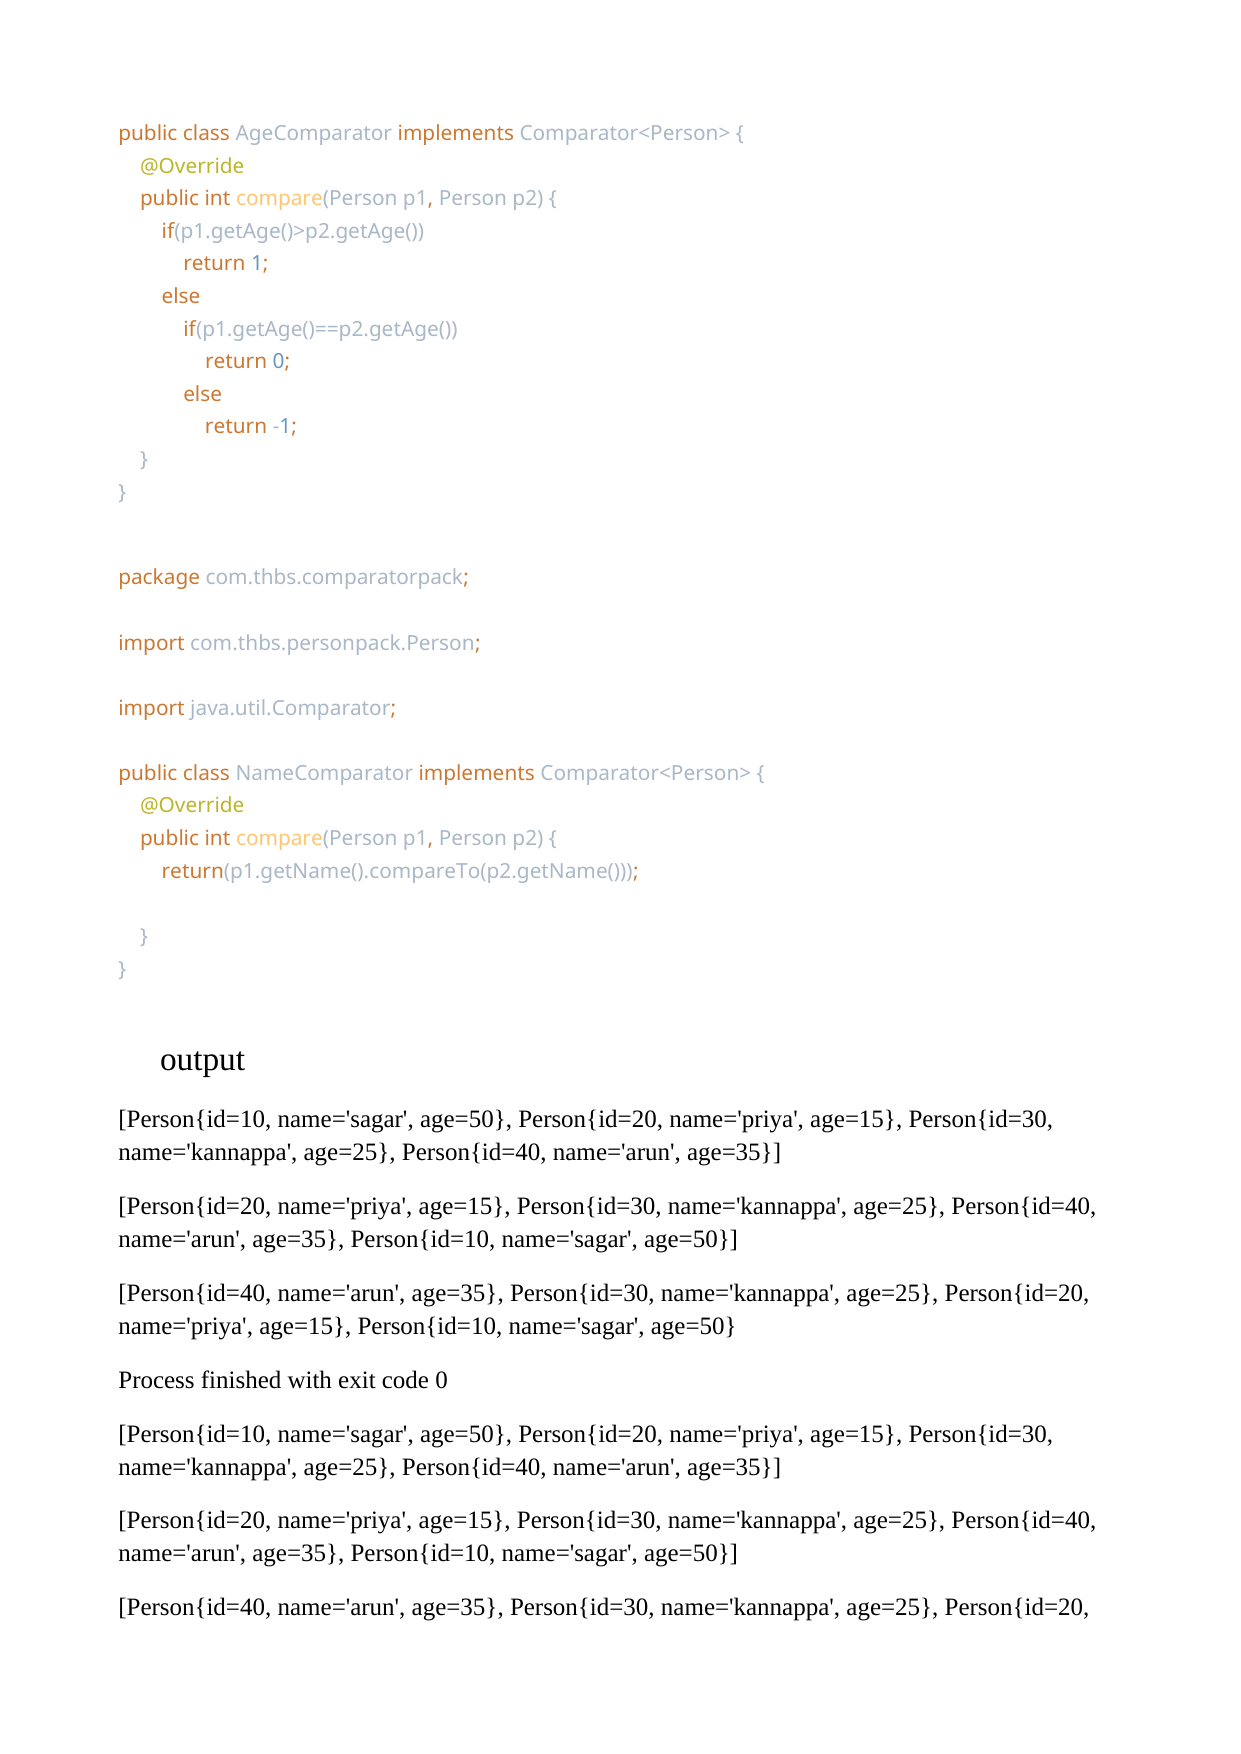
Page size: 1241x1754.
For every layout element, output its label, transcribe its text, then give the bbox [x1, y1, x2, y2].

text [Person{id=40, name='arun', age=35}, Person{id=30, name='kannappa', age=25}, Person{id=20, name='priya', age=15}, Person{id=10, name='sagar', age=50} [118, 1278, 1122, 1340]
text [Person{id=20, name='priya', age=15}, Person{id=30, name='kannappa', age=25}, Person{id=40, name='arun', age=35}, Person{id=10, name='sagar', age=50}] [118, 1191, 1122, 1253]
text [Person{id=10, name='sagar', age=50}, Person{id=20, name='priya', age=15}, Person{id=30, name='kannappa', age=25}, Person{id=40, name='arun', age=35}] [118, 1419, 1122, 1480]
text public class AgeComparator implements Comparator<Person> { @Override public int compare(Person p1, Person p2) { if(p1.getAge()>p2.getAge()) return 1; else if(p1.getAge()==p2.getAge()) return 0; else return -1; } } [118, 118, 1122, 537]
text [Person{id=40, name='arun', age=35}, Person{id=30, name='kannappa', age=25}, Person{id=20, [118, 1592, 1122, 1621]
text Process finished with exit code 0 [118, 1365, 1122, 1393]
text output [118, 1039, 1122, 1078]
text package com.thbs.comparatorpack; import com.thbs.personpack.Person; import java.util.Comparator; public class NameComparator implements Comparator<Person> { @Override public int compare(Person p1, Person p2) { return(p1.getName().compareTo(p2.getName())); } } [118, 562, 1122, 1014]
text [Person{id=20, name='priya', age=15}, Person{id=30, name='kannappa', age=25}, Person{id=40, name='arun', age=35}, Person{id=10, name='sagar', age=50}] [118, 1506, 1122, 1567]
text [Person{id=10, name='sagar', age=50}, Person{id=20, name='priya', age=15}, Person{id=30, name='kannappa', age=25}, Person{id=40, name='arun', age=35}] [118, 1104, 1122, 1166]
